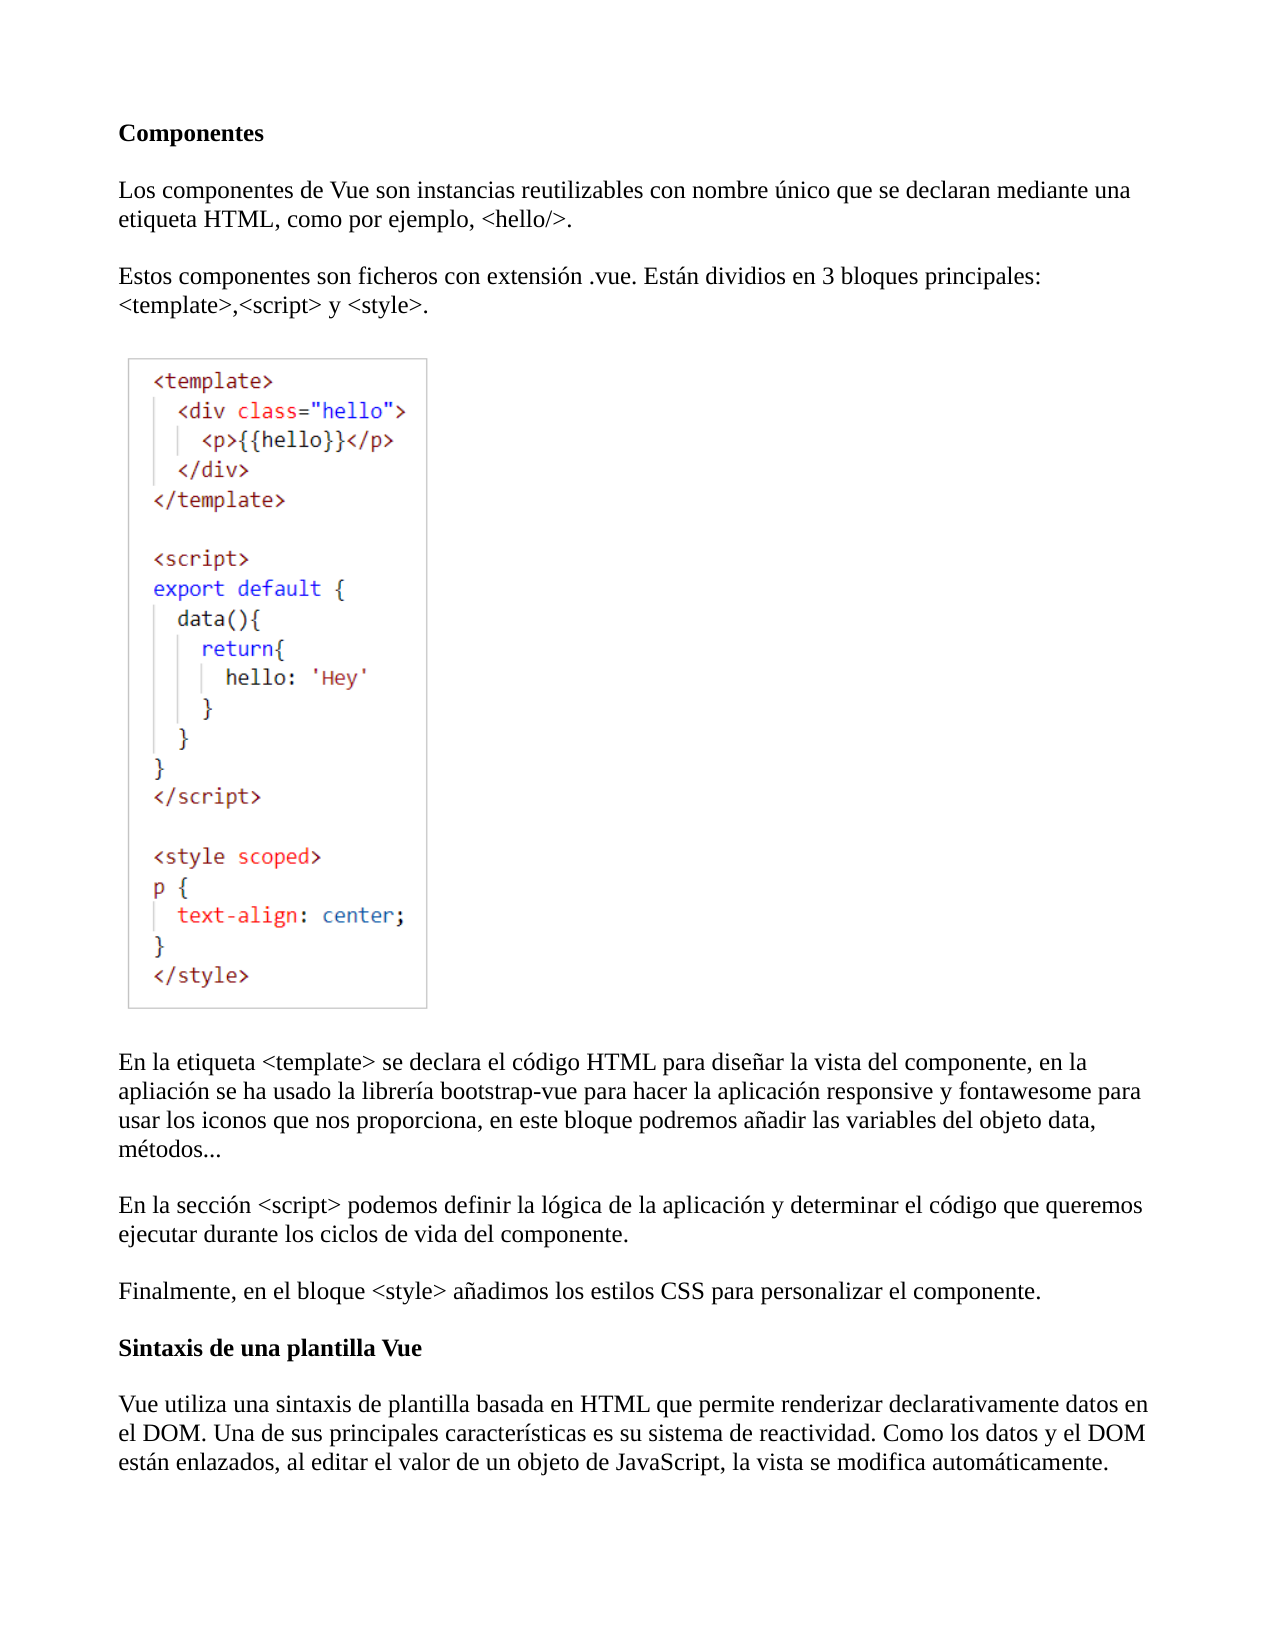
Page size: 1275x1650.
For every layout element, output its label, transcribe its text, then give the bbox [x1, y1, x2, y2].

text En la etiqueta <template> se declara el código HTML para diseñar la vista del componente, en la apliación se ha usado la librería bootstrap-vue para hacer la aplicación responsive y fontawesome para usar los iconos que nos proporciona, en este bloque podremos añadir las variables del objeto data, métodos... [118, 1047, 1157, 1162]
text Los componentes de Vue son instancias reutilizables con nombre único que se declaran mediante una etiqueta HTML, como por ejemplo, <hello/>. [118, 175, 1157, 232]
text Sintaxis de una plantilla Vue [118, 1333, 1157, 1361]
text Componentes [118, 118, 1157, 147]
text En la sección <script> podemos definir la lógica de la aplicación y determinar el código que queremos ejecutar durante los ciclos de vida del componente. [118, 1190, 1157, 1248]
text Estos componentes son ficheros con extensión .vue. Están dividios en 3 bloques principales: <template>,<script> y <style>. [118, 261, 1157, 319]
text Vue utiliza una sintaxis de plantilla basada en HTML que permite renderizar declarativamente datos en el DOM. Una de sus principales características es su sistema de reactividad. Como los datos y el DOM están enlazados, al editar el valor de un objeto de JavaScript, la vista se modifica automáticamente. [118, 1389, 1157, 1476]
text Finalmente, en el bloque <style> añadimos los estilos CSS para personalizar el componente. [118, 1276, 1157, 1305]
